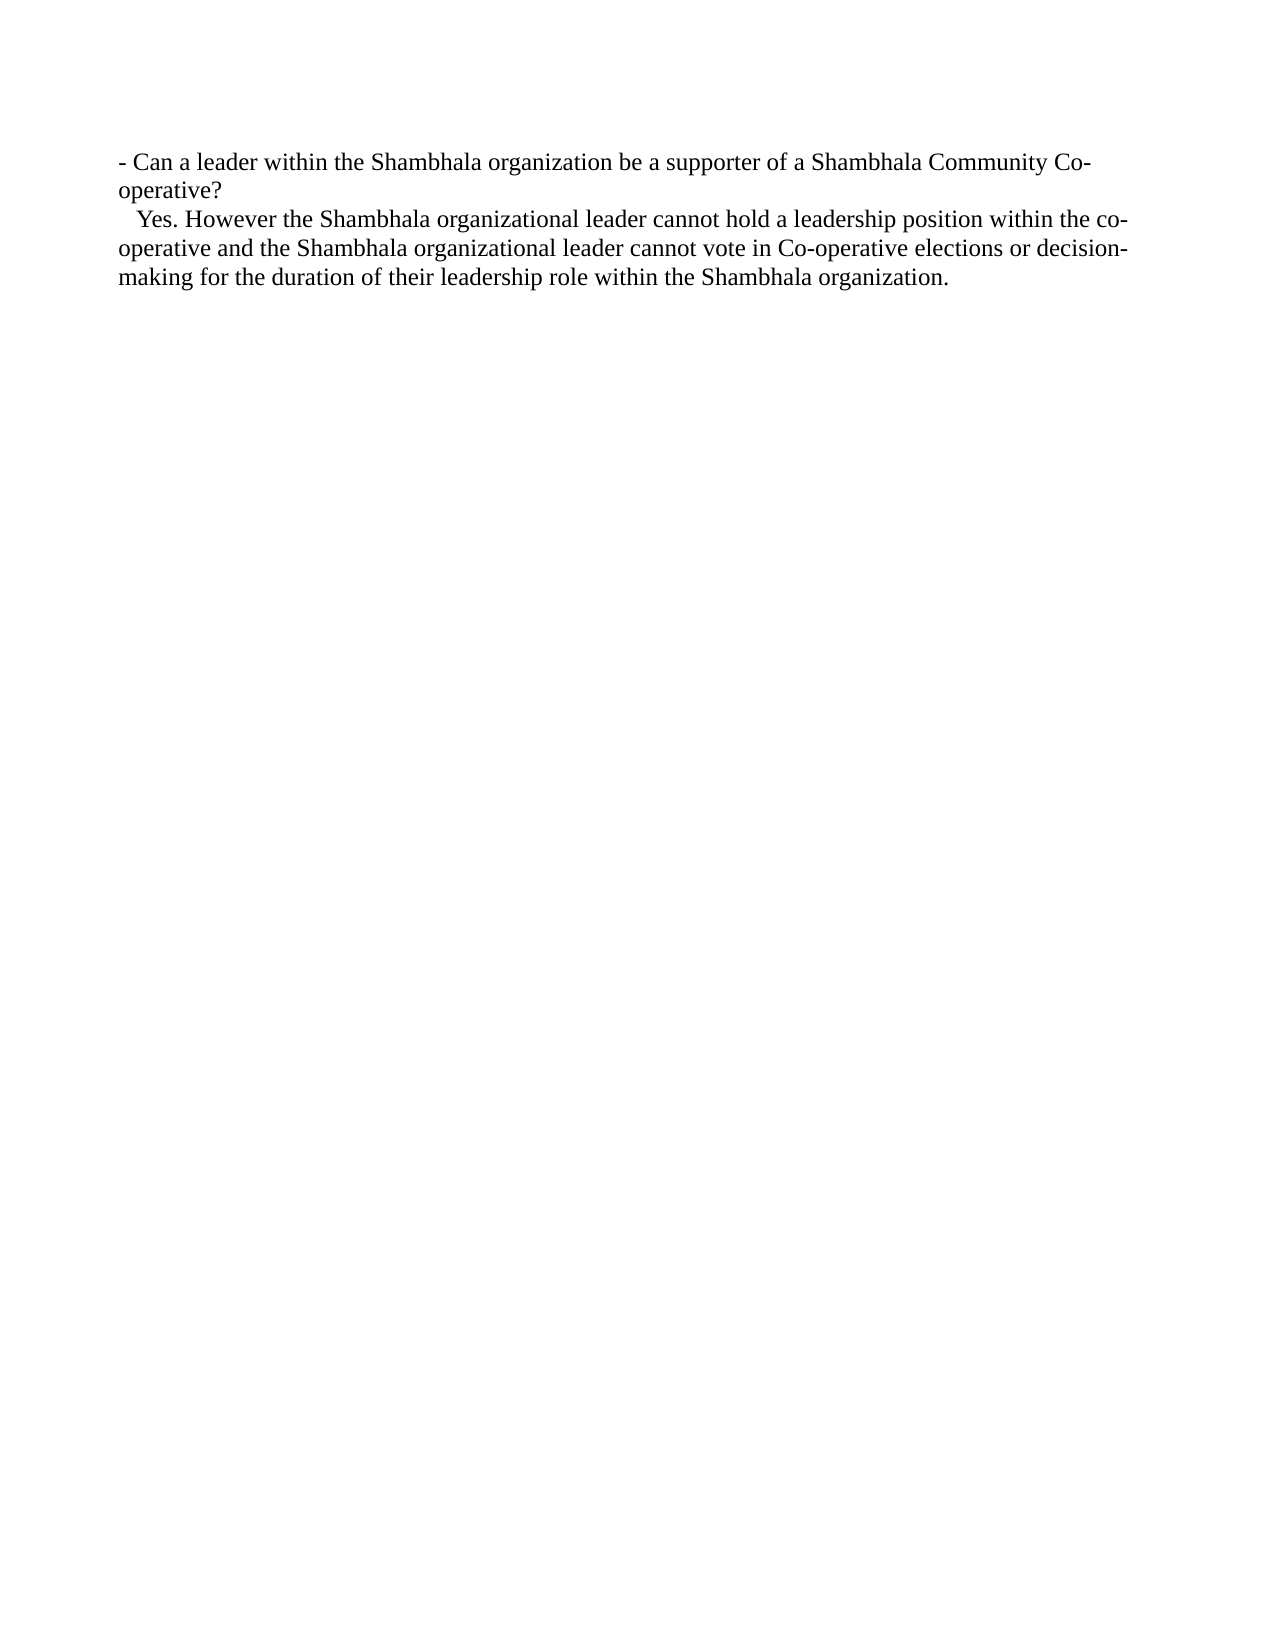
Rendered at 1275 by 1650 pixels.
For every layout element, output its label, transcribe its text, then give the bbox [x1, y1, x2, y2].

text - Can a leader within the Shambhala organization be a supporter of a Shambhala Community Co-operative? [118, 147, 1157, 204]
text Yes. However the Shambhala organizational leader cannot hold a leadership position within the co-operative and the Shambhala organizational leader cannot vote in Co-operative elections or decision-making for the duration of their leadership role within the Shambhala organization. [118, 204, 1157, 291]
